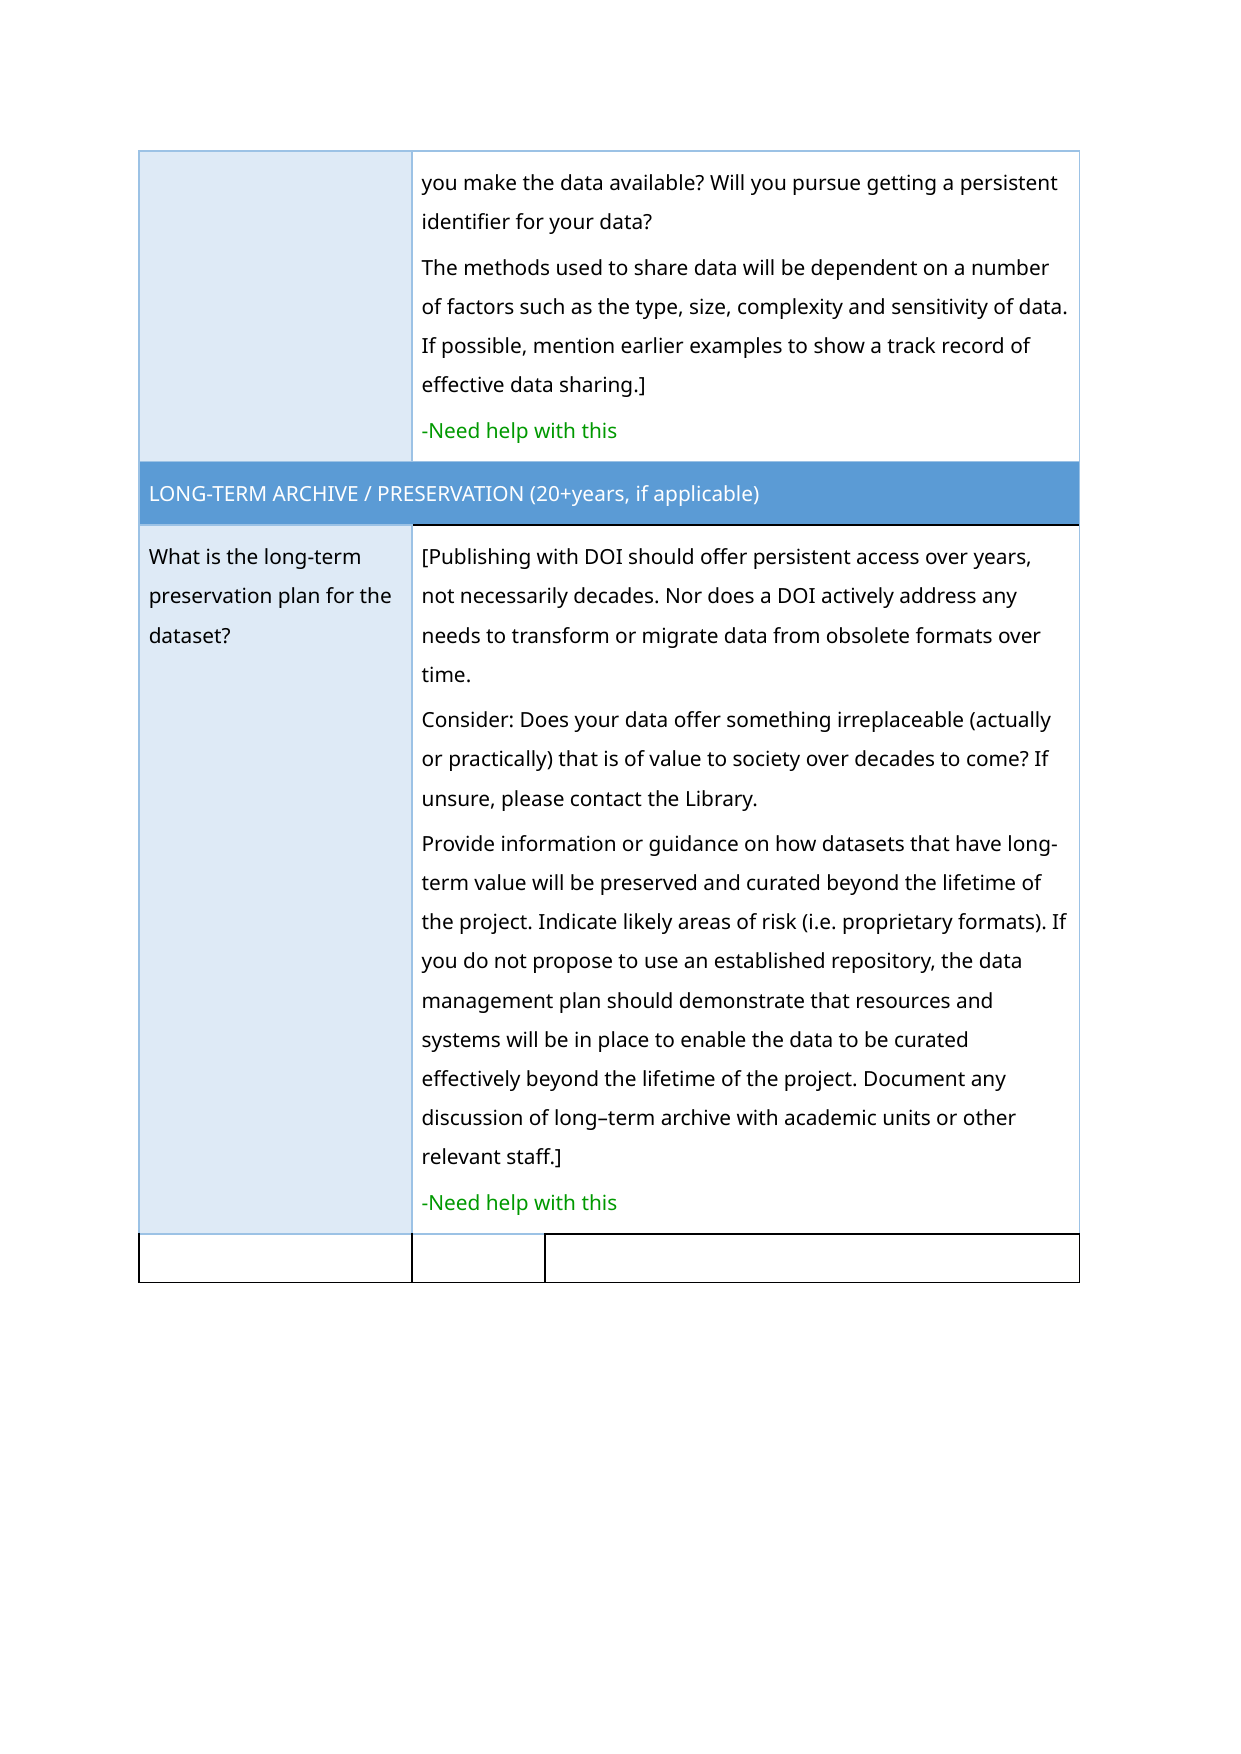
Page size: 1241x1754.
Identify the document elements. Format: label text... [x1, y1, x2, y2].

table_cell LONG-TERM ARCHIVE / PRESERVATION (20+years, if applicable) [140, 462, 1079, 524]
table_cell [546, 1235, 1079, 1282]
table_cell [413, 1235, 544, 1282]
table_cell [140, 1235, 411, 1282]
table_cell you make the data available? Will you pursue getting a persistent identifier for your data? The methods used to share data will be dependent on a number of factors such as the type, size, complexity and sensitivity of data. If possible, mention earlier examples to show a track record of effective data sharing.] -Need help with this [413, 152, 1079, 461]
table_cell What is the long-term preservation plan for the dataset? [140, 526, 411, 1233]
table_cell [Publishing with DOI should offer persistent access over years, not necessarily decades. Nor does a DOI actively address any needs to transform or migrate data from obsolete formats over time. Consider: Does your data offer something irreplaceable (actually or practically) that is of value to society over decades to come? If unsure, please contact the Library. Provide information or guidance on how datasets that have long-term value will be preserved and curated beyond the lifetime of the project. Indicate likely areas of risk (i.e. proprietary formats). If you do not propose to use an established repository, the data management plan should demonstrate that resources and systems will be in place to enable the data to be curated effectively beyond the lifetime of the project. Document any discussion of long–term archive with academic units or other relevant staff.] -Need help with this [413, 526, 1079, 1233]
table_cell [140, 152, 411, 461]
